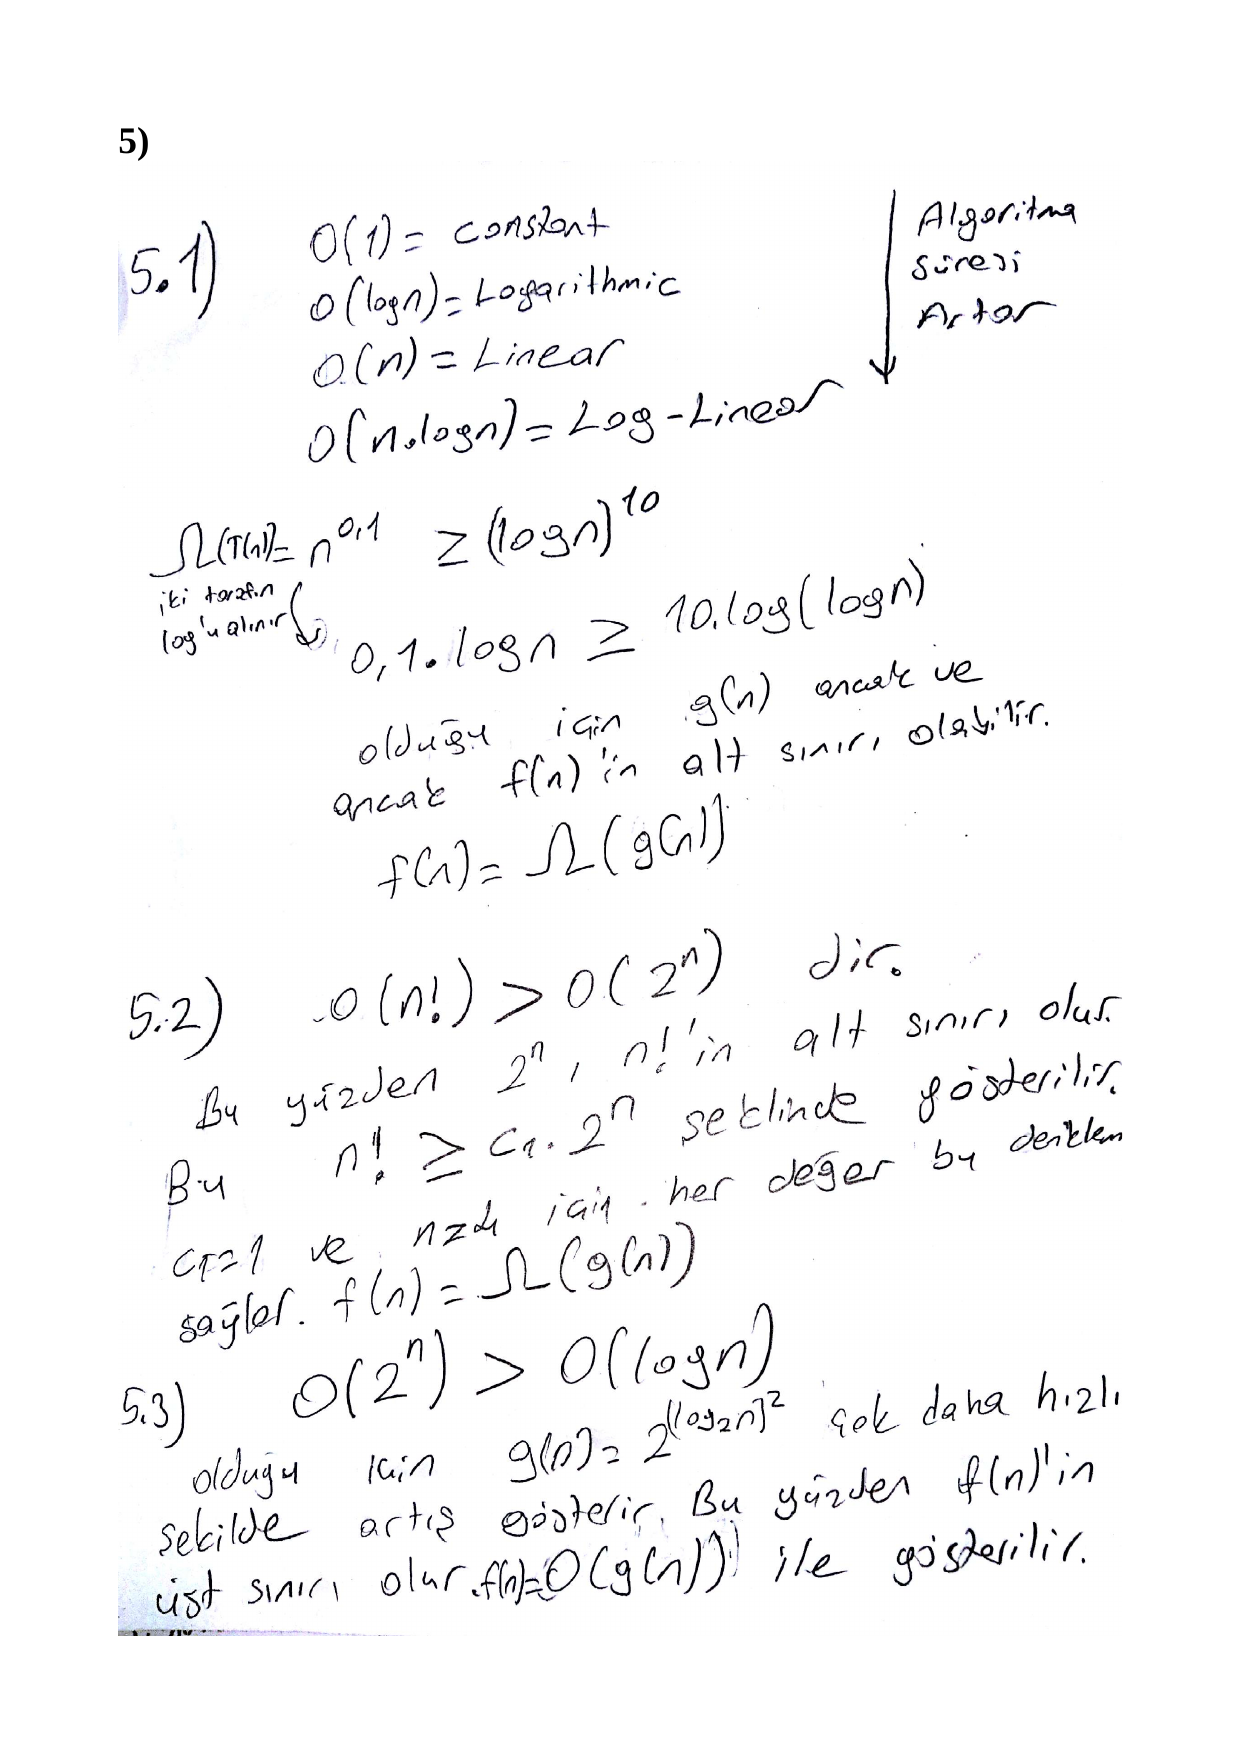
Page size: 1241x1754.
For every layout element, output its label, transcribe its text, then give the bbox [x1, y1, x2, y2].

text 5) [118, 118, 1122, 161]
picture [118, 161, 1123, 1636]
